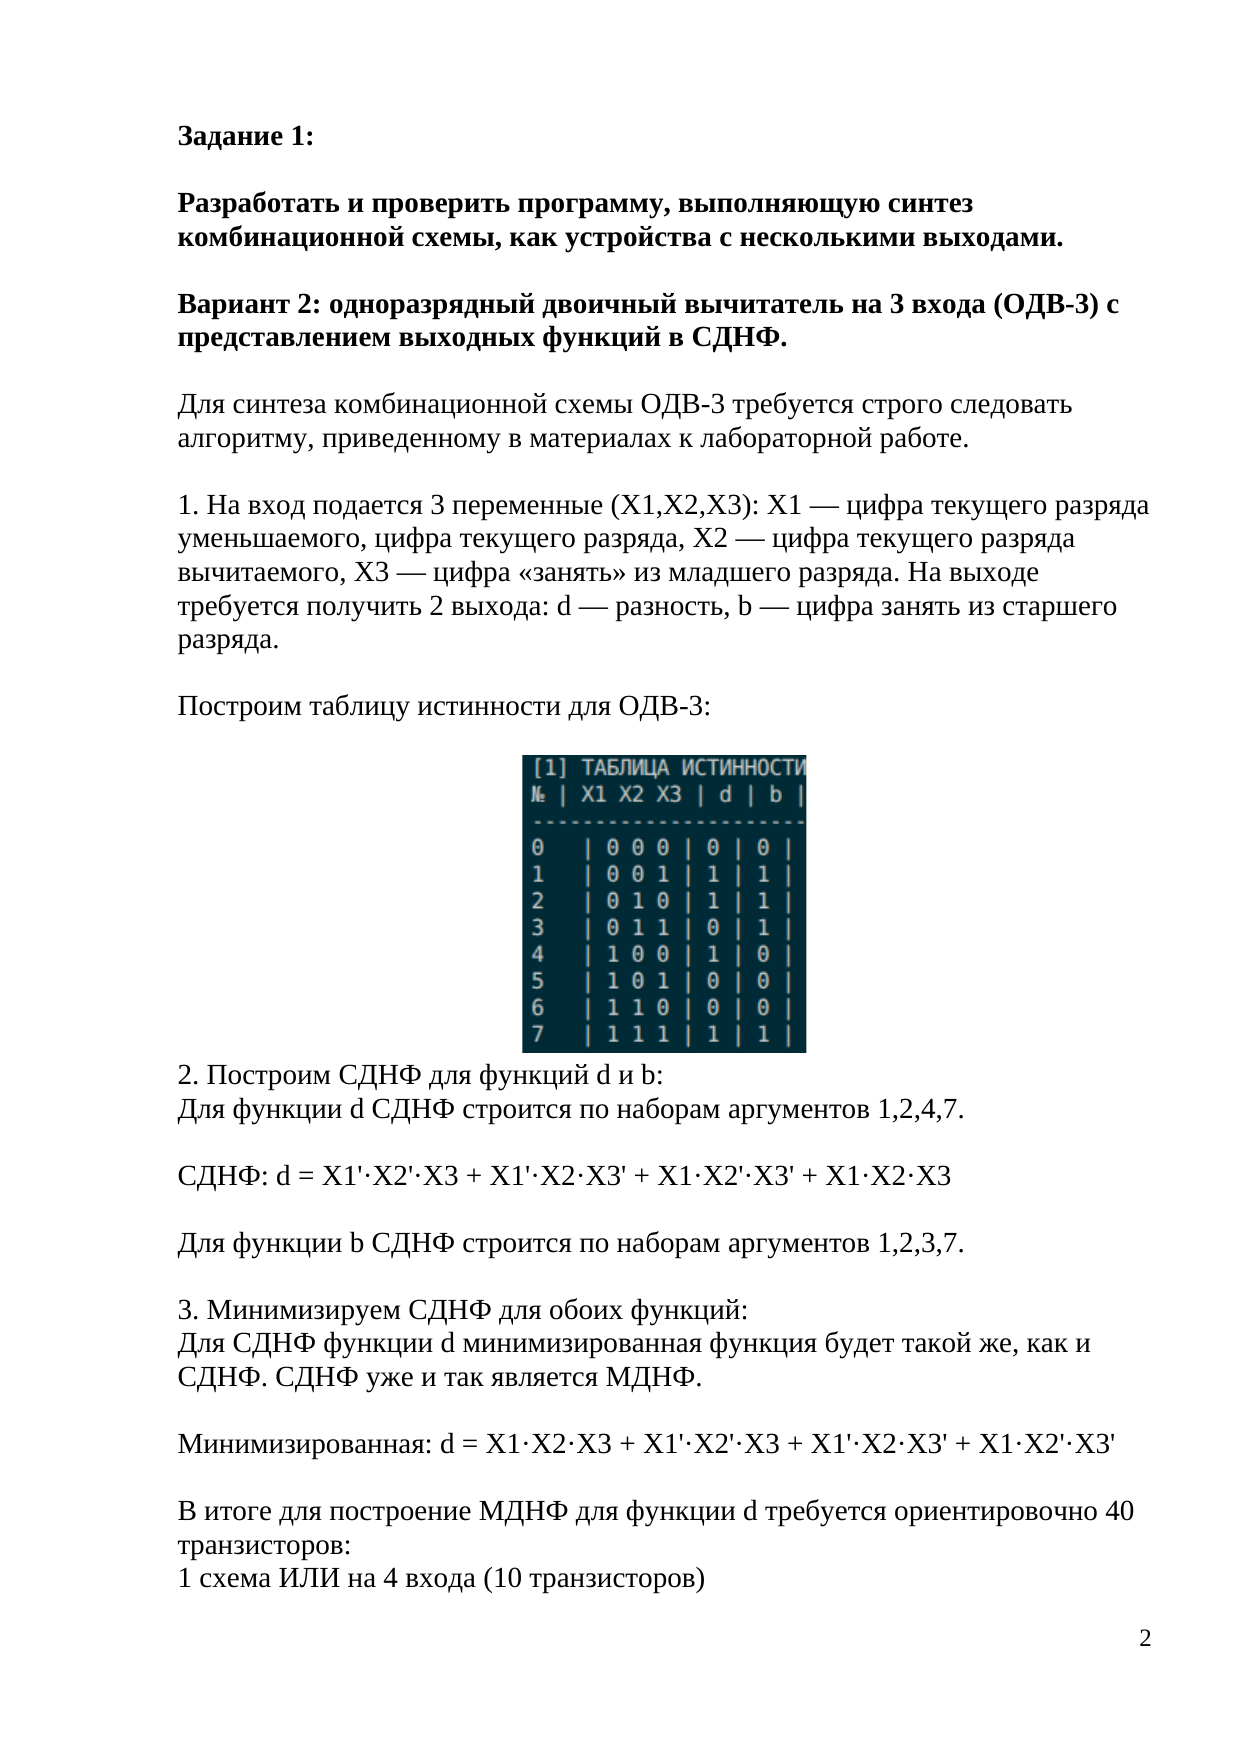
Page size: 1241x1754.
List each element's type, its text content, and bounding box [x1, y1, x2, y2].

picture [534, 865, 543, 882]
picture [759, 1025, 769, 1041]
picture [709, 865, 719, 882]
picture [560, 758, 565, 778]
picture [532, 838, 543, 855]
picture [659, 865, 669, 882]
text СДНФ: d = X1'·X2'·X3 + X1'·X2·X3' + X1·X2'·X3' + X1·X2·X3 [177, 1158, 1152, 1191]
text 2. Построим СДНФ для функций d и b: [177, 1057, 1152, 1091]
picture [634, 892, 644, 908]
picture [532, 945, 543, 961]
picture [609, 998, 618, 1015]
picture [609, 1025, 618, 1041]
picture [737, 1025, 741, 1047]
text Для синтеза комбинационной схемы ОДВ-3 требуется строго следовать алгоритму, приведенному в материалах к лабораторной работе. [177, 386, 1152, 453]
picture [586, 865, 590, 887]
picture [632, 945, 644, 962]
picture [657, 785, 681, 803]
picture [533, 891, 543, 908]
picture [737, 892, 741, 914]
picture [759, 865, 769, 882]
picture [659, 1025, 669, 1041]
picture [737, 972, 741, 994]
picture [757, 838, 769, 856]
picture [787, 838, 791, 861]
picture [582, 758, 595, 775]
picture [749, 785, 753, 807]
picture [737, 838, 741, 861]
picture [799, 785, 803, 807]
picture [532, 998, 543, 1016]
picture [757, 945, 769, 962]
picture [699, 785, 703, 806]
picture [561, 785, 565, 807]
picture [787, 1025, 791, 1047]
picture [607, 918, 619, 935]
picture [682, 758, 807, 776]
picture [586, 918, 590, 941]
picture [737, 998, 741, 1021]
text Для функции b СДНФ строится по наборам аргументов 1,2,3,7. [177, 1225, 1152, 1258]
picture [632, 971, 644, 989]
picture [709, 945, 719, 961]
picture [634, 998, 643, 1015]
picture [787, 865, 791, 887]
picture [659, 918, 669, 935]
picture [787, 945, 791, 967]
text Построим таблицу истинности для ОДВ-3: [177, 688, 1152, 722]
picture [737, 945, 741, 967]
picture [586, 972, 590, 994]
picture [620, 785, 644, 802]
picture [535, 758, 542, 778]
picture [632, 838, 644, 856]
text Минимизированная: d = X1·X2·X3 + X1'·X2'·X3 + X1'·X2·X3' + X1·X2'·X3' [177, 1426, 1152, 1460]
picture [607, 891, 619, 909]
picture [771, 785, 781, 803]
picture [634, 918, 643, 935]
text 1 схема ИЛИ на 4 входа (10 транзисторов) [177, 1560, 1152, 1594]
picture [707, 998, 719, 1016]
picture [634, 1025, 643, 1041]
text Для СДНФ функции d минимизированная функция будет такой же, как и СДНФ. СДНФ уже и так является МДНФ. [177, 1326, 1152, 1393]
picture [609, 945, 618, 961]
picture [586, 945, 590, 967]
picture [586, 892, 590, 914]
picture [586, 998, 590, 1021]
picture [787, 972, 791, 994]
picture [532, 918, 543, 936]
picture [760, 892, 769, 908]
picture [594, 758, 670, 779]
picture [657, 998, 669, 1016]
picture [760, 918, 769, 935]
text Разработать и проверить программу, выполняющую синтез комбинационной схемы, как устройства с несколькими выходами. [177, 185, 1152, 252]
picture [609, 972, 619, 988]
picture [607, 865, 619, 882]
picture [533, 1025, 543, 1041]
picture [657, 838, 669, 856]
picture [632, 865, 644, 882]
text Для функции d СДНФ строится по наборам аргументов 1,2,4,7. [177, 1091, 1152, 1124]
picture [659, 972, 669, 988]
text В итоге для построение МДНФ для функции d требуется ориентировочно 40 транзисторов: [177, 1493, 1152, 1560]
picture [787, 998, 791, 1021]
picture [586, 1025, 590, 1047]
picture [657, 945, 669, 963]
picture [787, 892, 791, 914]
text Вариант 2: одноразрядный двоичный вычитатель на 3 входа (ОДВ-3) с представлением выходных функций в СДНФ. [177, 286, 1152, 353]
picture [709, 1025, 719, 1041]
picture [707, 918, 719, 936]
text 1. На вход подается 3 переменные (X1,X2,X3): X1 — цифра текущего разряда уменьшаемого, цифра текущего разряда, X2 — цифра текущего разряда вычитаемого, X3 — цифра «занять» из младшего разряда. На выходе требуется получить 2 выхода: d — разность, b — цифра занять из старшего разряда. [177, 487, 1152, 655]
text Задание 1: [177, 118, 1152, 152]
picture [657, 891, 669, 909]
picture [582, 785, 594, 801]
picture [757, 971, 769, 989]
picture [707, 838, 719, 856]
picture [597, 785, 606, 802]
picture [720, 785, 731, 803]
picture [737, 918, 741, 941]
picture [532, 785, 545, 802]
picture [757, 998, 769, 1015]
text 3. Минимизируем СДНФ для обоих функций: [177, 1292, 1152, 1326]
picture [787, 918, 791, 941]
picture [607, 838, 619, 855]
picture [586, 838, 590, 861]
picture [737, 865, 741, 887]
picture [707, 971, 719, 989]
picture [710, 892, 719, 908]
picture [533, 972, 543, 989]
picture [547, 758, 556, 775]
